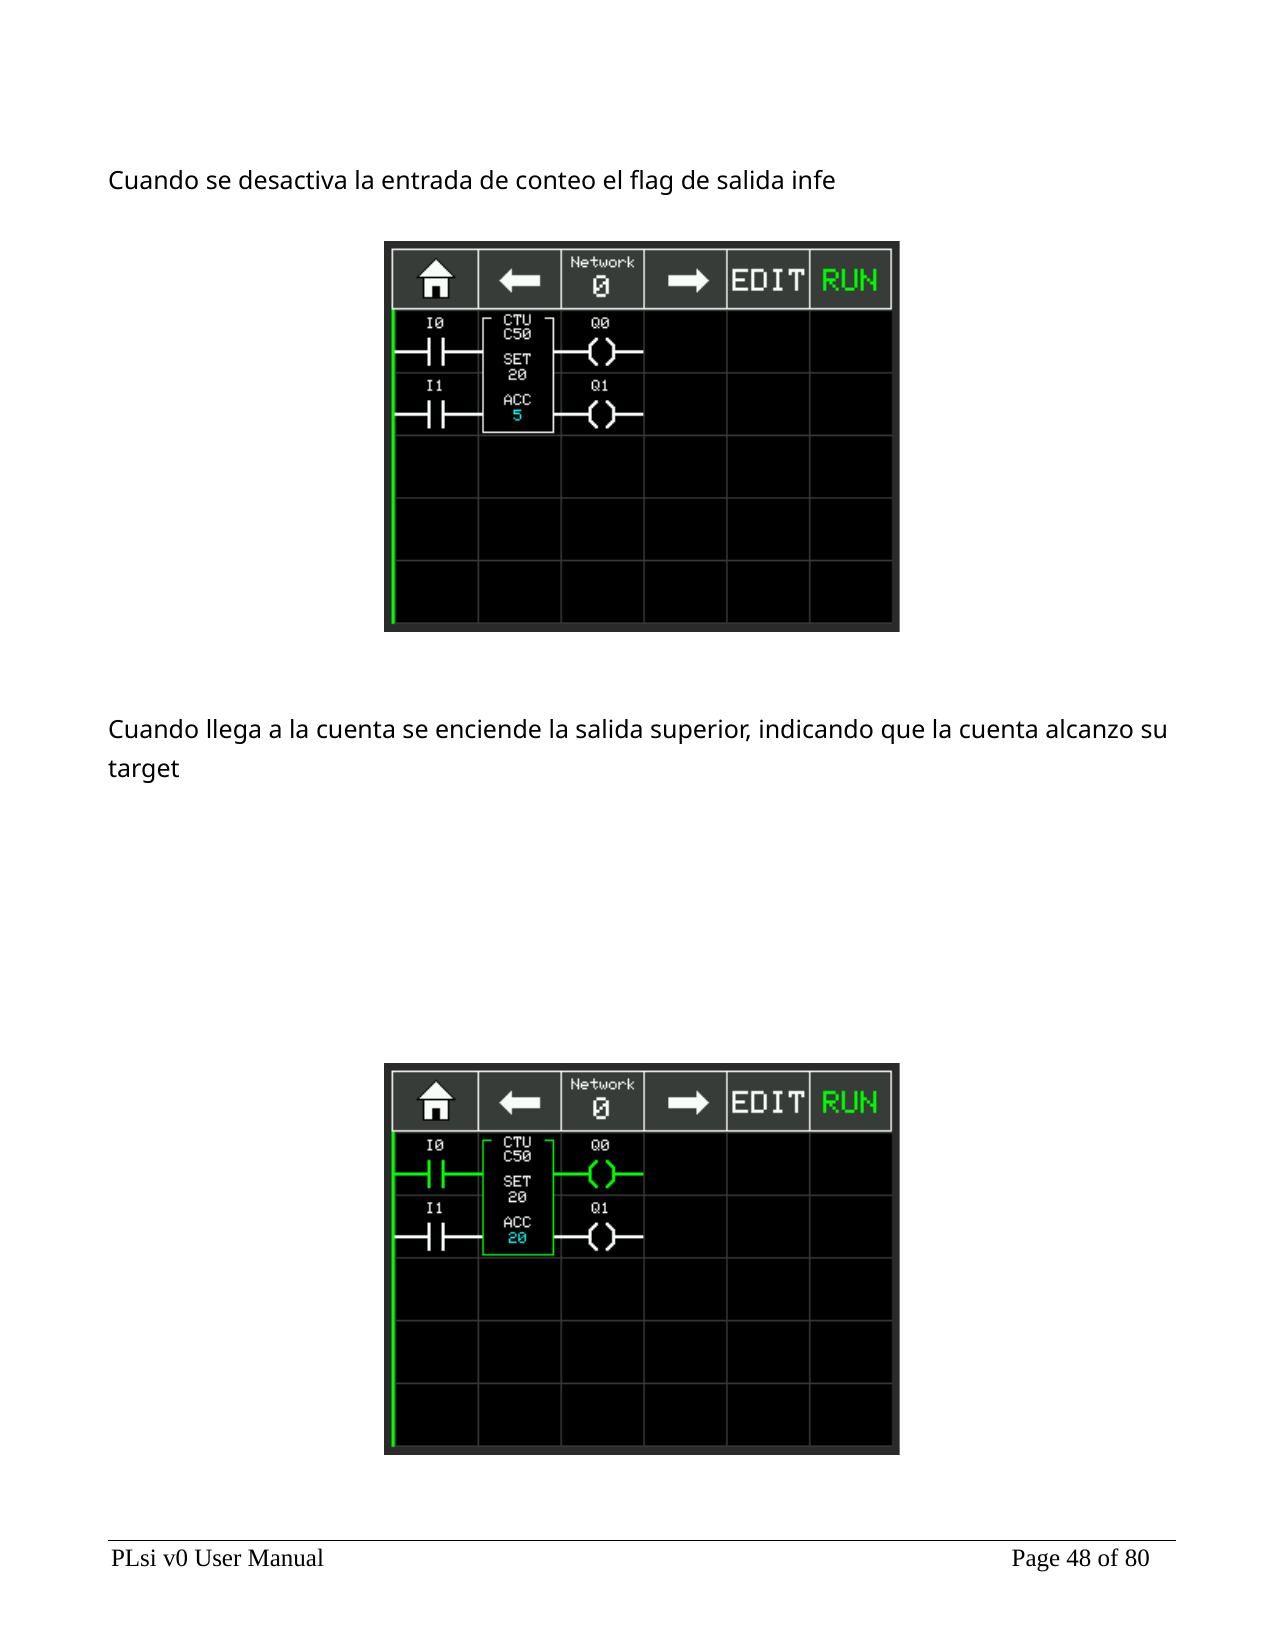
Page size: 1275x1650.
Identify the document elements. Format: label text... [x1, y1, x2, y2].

text Cuando se desactiva la entrada de conteo el flag de salida infe [108, 163, 1176, 197]
text Cuando llega a la cuenta se enciende la salida superior, indicando que la cuenta alcanzo su target [108, 711, 1176, 784]
picture [384, 241, 900, 632]
picture [384, 1063, 900, 1455]
